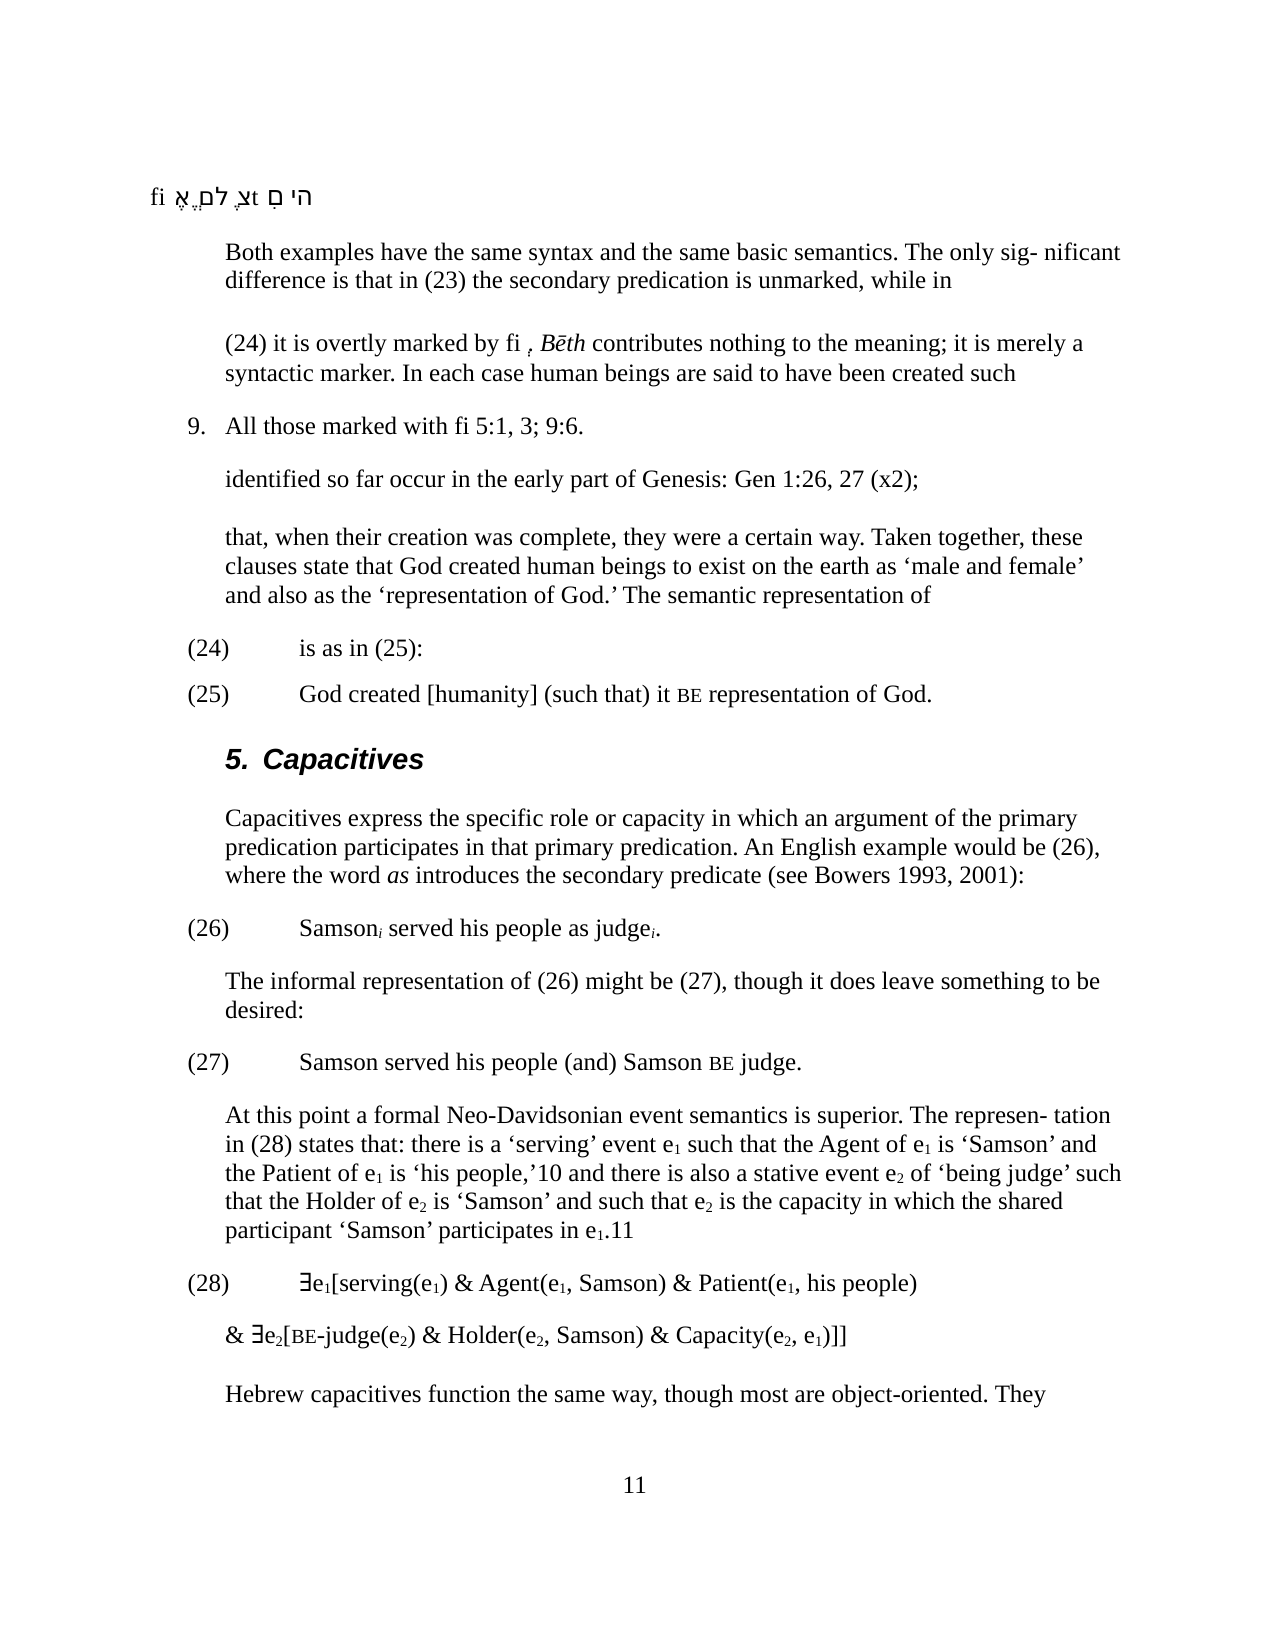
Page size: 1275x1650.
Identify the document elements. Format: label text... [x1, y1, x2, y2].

text Hebrew capacitives function the same way, though most are object-oriented. They [225, 1379, 1125, 1408]
text identified so far occur in the early part of Genesis: Gen 1:26, 27 (x2); [225, 464, 1125, 492]
list Samson served his people (and) Samson be judge. [187, 1047, 1125, 1076]
text that, when their creation was complete, they were a certain way. Taken together, these clauses state that God created human beings to exist on the earth as ‘male and female’ and also as the ‘representation of God.’ The semantic representation of [225, 522, 1125, 609]
list is as in (25): [187, 633, 1125, 661]
text (24) it is overtly marked by fiְ . Bēth contributes nothing to the meaning; it is merely a syntactic marker. In each case human beings are said to have been created such [225, 324, 1125, 387]
subtitle Capacitives [225, 742, 1125, 776]
text At this point a formal Neo-Davidsonian event semantics is superior. The represen- tation in (28) states that: there is a ‘serving’ event e1 such that the Agent of e1 is ‘Samson’ and the Patient of e1 is ‘his people,’10 and there is also a stative event e2 of ‘being judge’ such that the Holder of e2 is ‘Samson’ and such that e2 is the capacity in which the shared participant ‘Samson’ participates in e1.11 [225, 1100, 1125, 1244]
text fi ֶ ֥צ ֶלם ֱאt ִהי ם [150, 150, 1125, 213]
text Capacitives express the specific role or capacity in which an argument of the primary predication participates in that primary predication. An English example would be (26), where the word as introduces the secondary predicate (see Bowers 1993, 2001): [225, 803, 1125, 889]
list God created [humanity] (such that) it be representation of God. [187, 679, 1125, 708]
list ∃e1[serving(e1) & Agent(e1, Samson) & Patient(e1, his people) [187, 1268, 1125, 1297]
list Samsoni served his people as judgei. [187, 913, 1125, 942]
text & ∃e2[be-judge(e2) & Holder(e2, Samson) & Capacity(e2, e1)]] [225, 1321, 1125, 1349]
list All those marked with fi 5:1, 3; 9:6. [187, 411, 1125, 440]
text The informal representation of (26) might be (27), though it does leave something to be desired: [225, 966, 1125, 1023]
text Both examples have the same syntax and the same basic semantics. The only sig- nificant difference is that in (23) the secondary predication is unmarked, while in [225, 237, 1125, 294]
